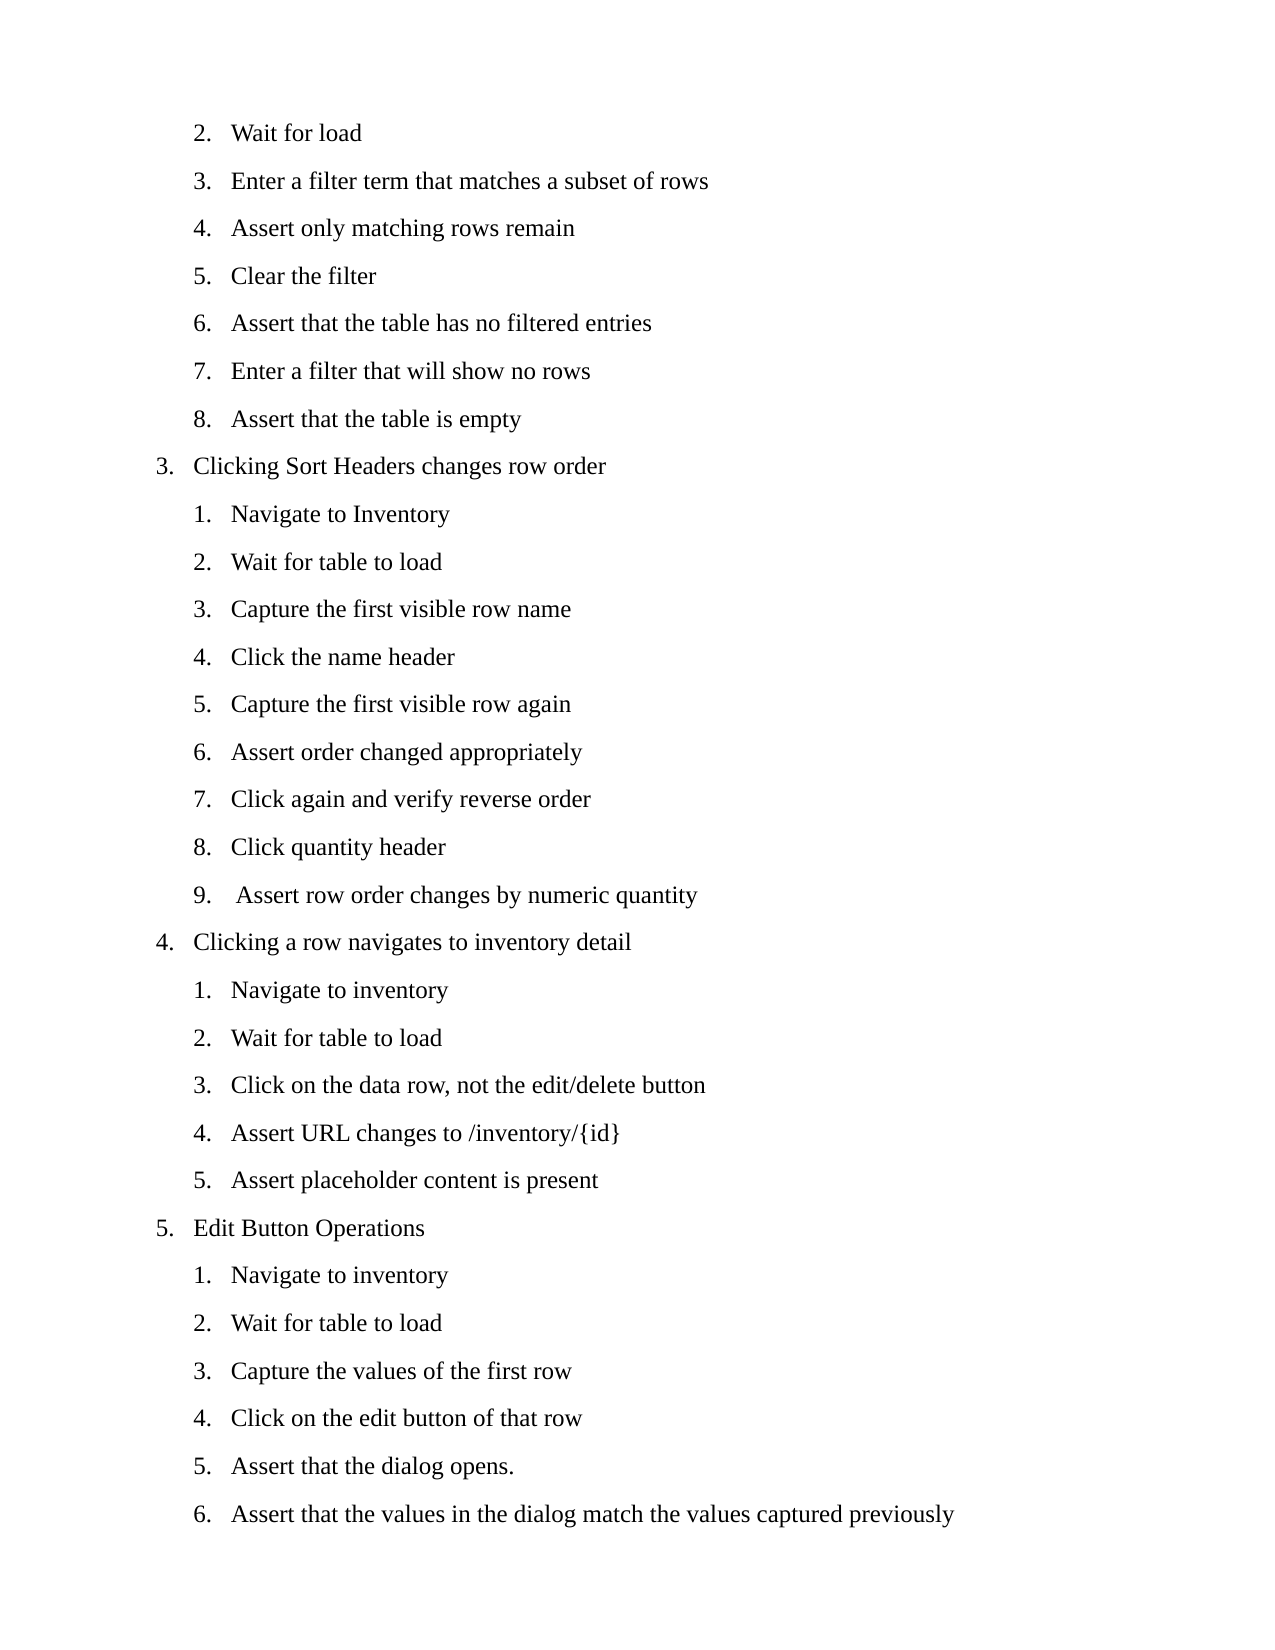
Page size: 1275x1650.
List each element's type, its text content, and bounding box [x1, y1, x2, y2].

list Assert URL changes to /inventory/{id} [193, 1118, 1157, 1147]
list Click on the edit button of that row [193, 1403, 1157, 1432]
list Enter a filter that will show no rows [193, 356, 1157, 385]
list Assert that the table has no filtered entries [193, 308, 1157, 337]
list Enter a filter term that matches a subset of rows [193, 166, 1157, 194]
list Wait for load [193, 118, 1157, 147]
list Capture the first visible row name [193, 594, 1157, 623]
list Clear the filter [193, 261, 1157, 290]
list Navigate to inventory [193, 975, 1157, 1004]
list Assert row order changes by numeric quantity [193, 880, 1157, 908]
list Edit Button Operations [156, 1213, 1157, 1242]
list Navigate to Inventory [193, 499, 1157, 528]
list Wait for table to load [193, 1308, 1157, 1337]
list Assert that the values in the dialog match the values captured previously [193, 1499, 1157, 1527]
list Wait for table to load [193, 547, 1157, 575]
list Click the name header [193, 642, 1157, 671]
list Assert only matching rows remain [193, 213, 1157, 242]
list Assert that the table is empty [193, 404, 1157, 432]
list Wait for table to load [193, 1023, 1157, 1051]
list Click again and verify reverse order [193, 784, 1157, 813]
list Clicking Sort Headers changes row order [156, 451, 1157, 480]
list Click quantity header [193, 832, 1157, 861]
list Navigate to inventory [193, 1261, 1157, 1289]
list Capture the values of the first row [193, 1356, 1157, 1384]
list Clicking a row navigates to inventory detail [156, 927, 1157, 956]
list Capture the first visible row again [193, 689, 1157, 718]
list Assert placeholder content is present [193, 1165, 1157, 1194]
list Assert that the dialog opens. [193, 1451, 1157, 1480]
list Click on the data row, not the edit/delete button [193, 1070, 1157, 1099]
list Assert order changed appropriately [193, 737, 1157, 766]
